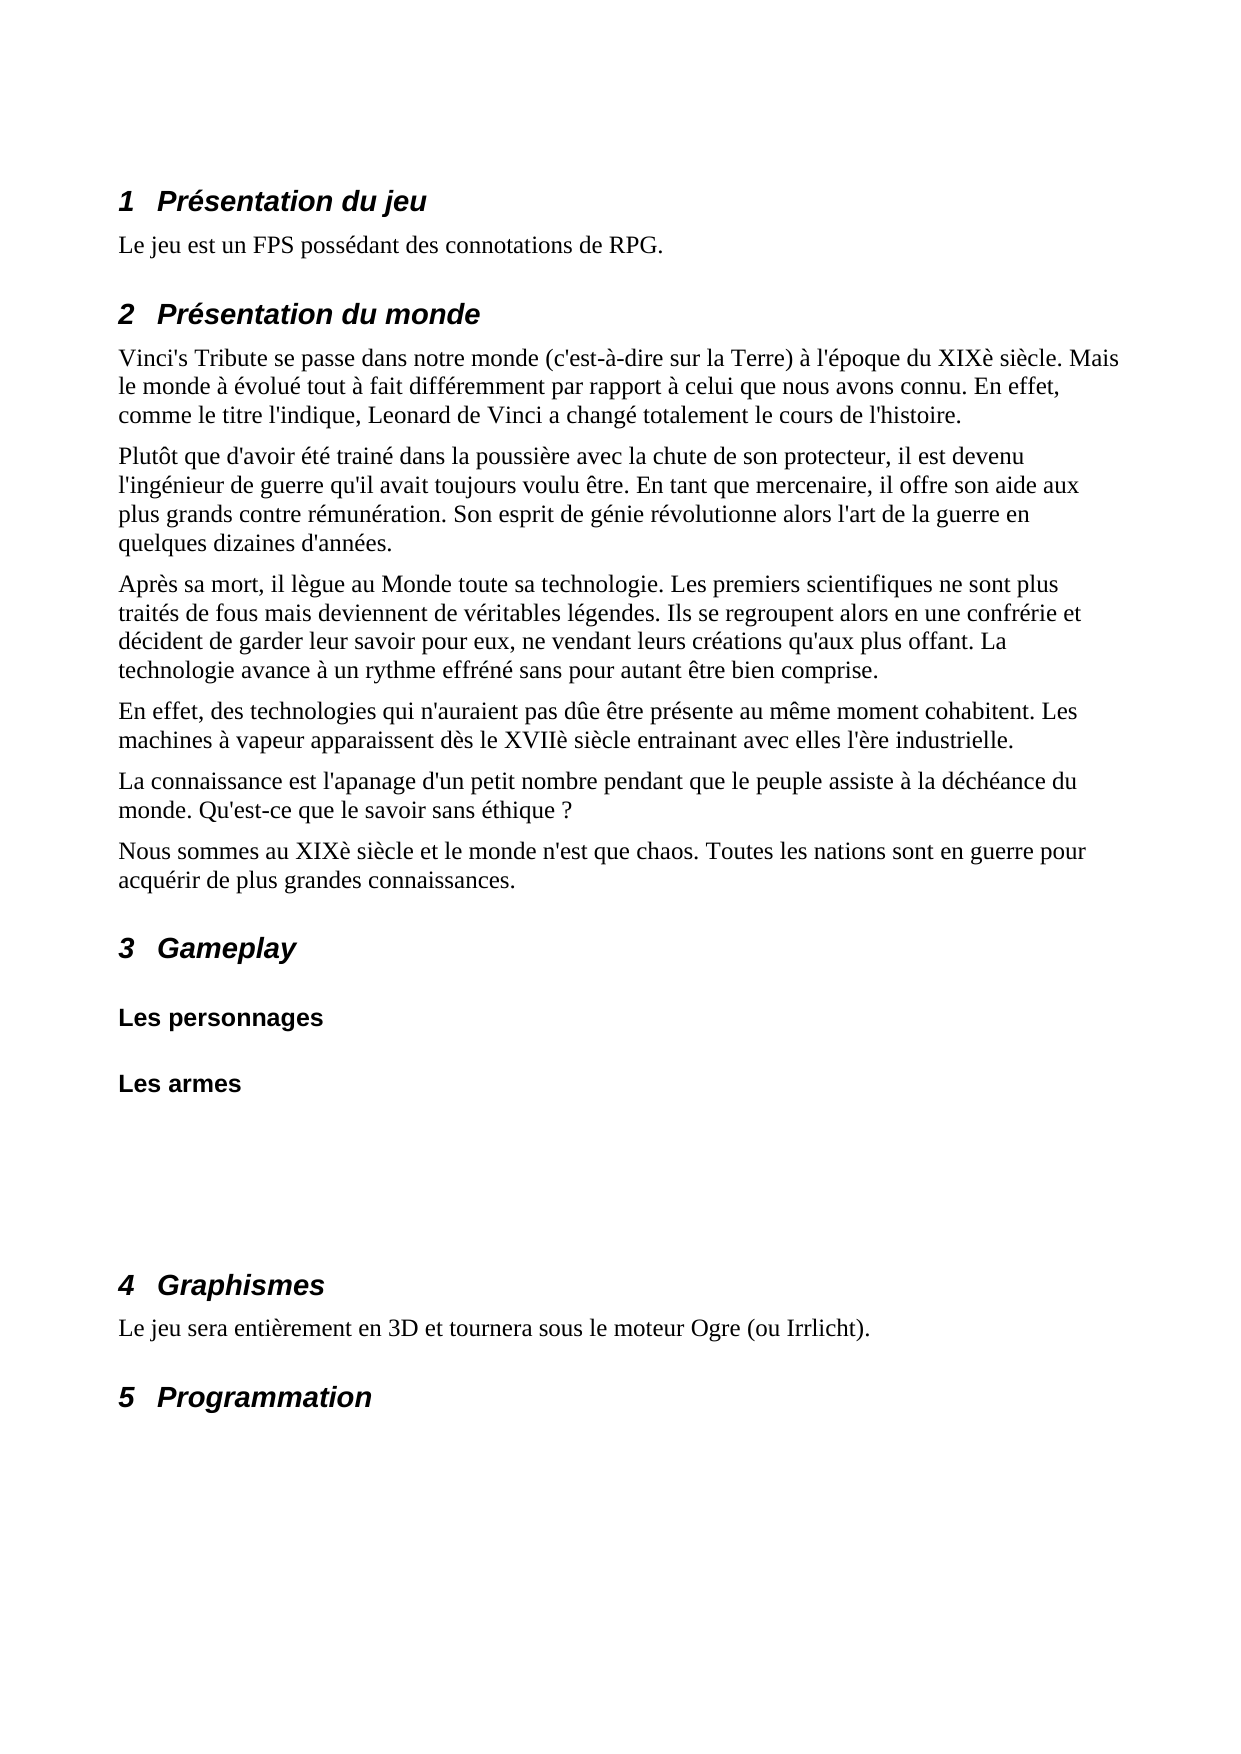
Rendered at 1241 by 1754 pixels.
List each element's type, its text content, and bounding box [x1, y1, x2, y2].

text La connaissance est l'apanage d'un petit nombre pendant que le peuple assiste à la déchéance du monde. Qu'est-ce que le savoir sans éthique ? [118, 766, 1122, 824]
subtitle Les armes [118, 1069, 1122, 1097]
subtitle Présentation du jeu [118, 184, 1122, 218]
subtitle Graphismes [118, 1267, 1122, 1301]
text Plutôt que d'avoir été trainé dans la poussière avec la chute de son protecteur, il est devenu l'ingénieur de guerre qu'il avait toujours voulu être. En tant que mercenaire, il offre son aide aux plus grands contre rémunération. Son esprit de génie révolutionne alors l'art de la guerre en quelques dizaines d'années. [118, 441, 1122, 556]
text Le jeu est un FPS possédant des connotations de RPG. [118, 230, 1122, 259]
subtitle Les personnages [118, 1002, 1122, 1031]
text En effet, des technologies qui n'auraient pas dûe être présente au même moment cohabitent. Les machines à vapeur apparaissent dès le XVIIè siècle entrainant avec elles l'ère industrielle. [118, 696, 1122, 754]
text Vinci's Tribute se passe dans notre monde (c'est-à-dire sur la Terre) à l'époque du XIXè siècle. Mais le monde à évolué tout à fait différemment par rapport à celui que nous avons connu. En effet, comme le titre l'indique, Leonard de Vinci a changé totalement le cours de l'histoire. [118, 343, 1122, 429]
subtitle Gameplay [118, 931, 1122, 965]
subtitle Programmation [118, 1380, 1122, 1413]
text Le jeu sera entièrement en 3D et tournera sous le moteur Ogre (ou Irrlicht). [118, 1313, 1122, 1342]
text Nous sommes au XIXè siècle et le monde n'est que chaos. Toutes les nations sont en guerre pour acquérir de plus grandes connaissances. [118, 836, 1122, 894]
subtitle Présentation du monde [118, 297, 1122, 330]
text Après sa mort, il lègue au Monde toute sa technologie. Les premiers scientifiques ne sont plus traités de fous mais deviennent de véritables légendes. Ils se regroupent alors en une confrérie et décident de garder leur savoir pour eux, ne vendant leurs créations qu'aux plus offant. La technologie avance à un rythme effréné sans pour autant être bien comprise. [118, 569, 1122, 684]
